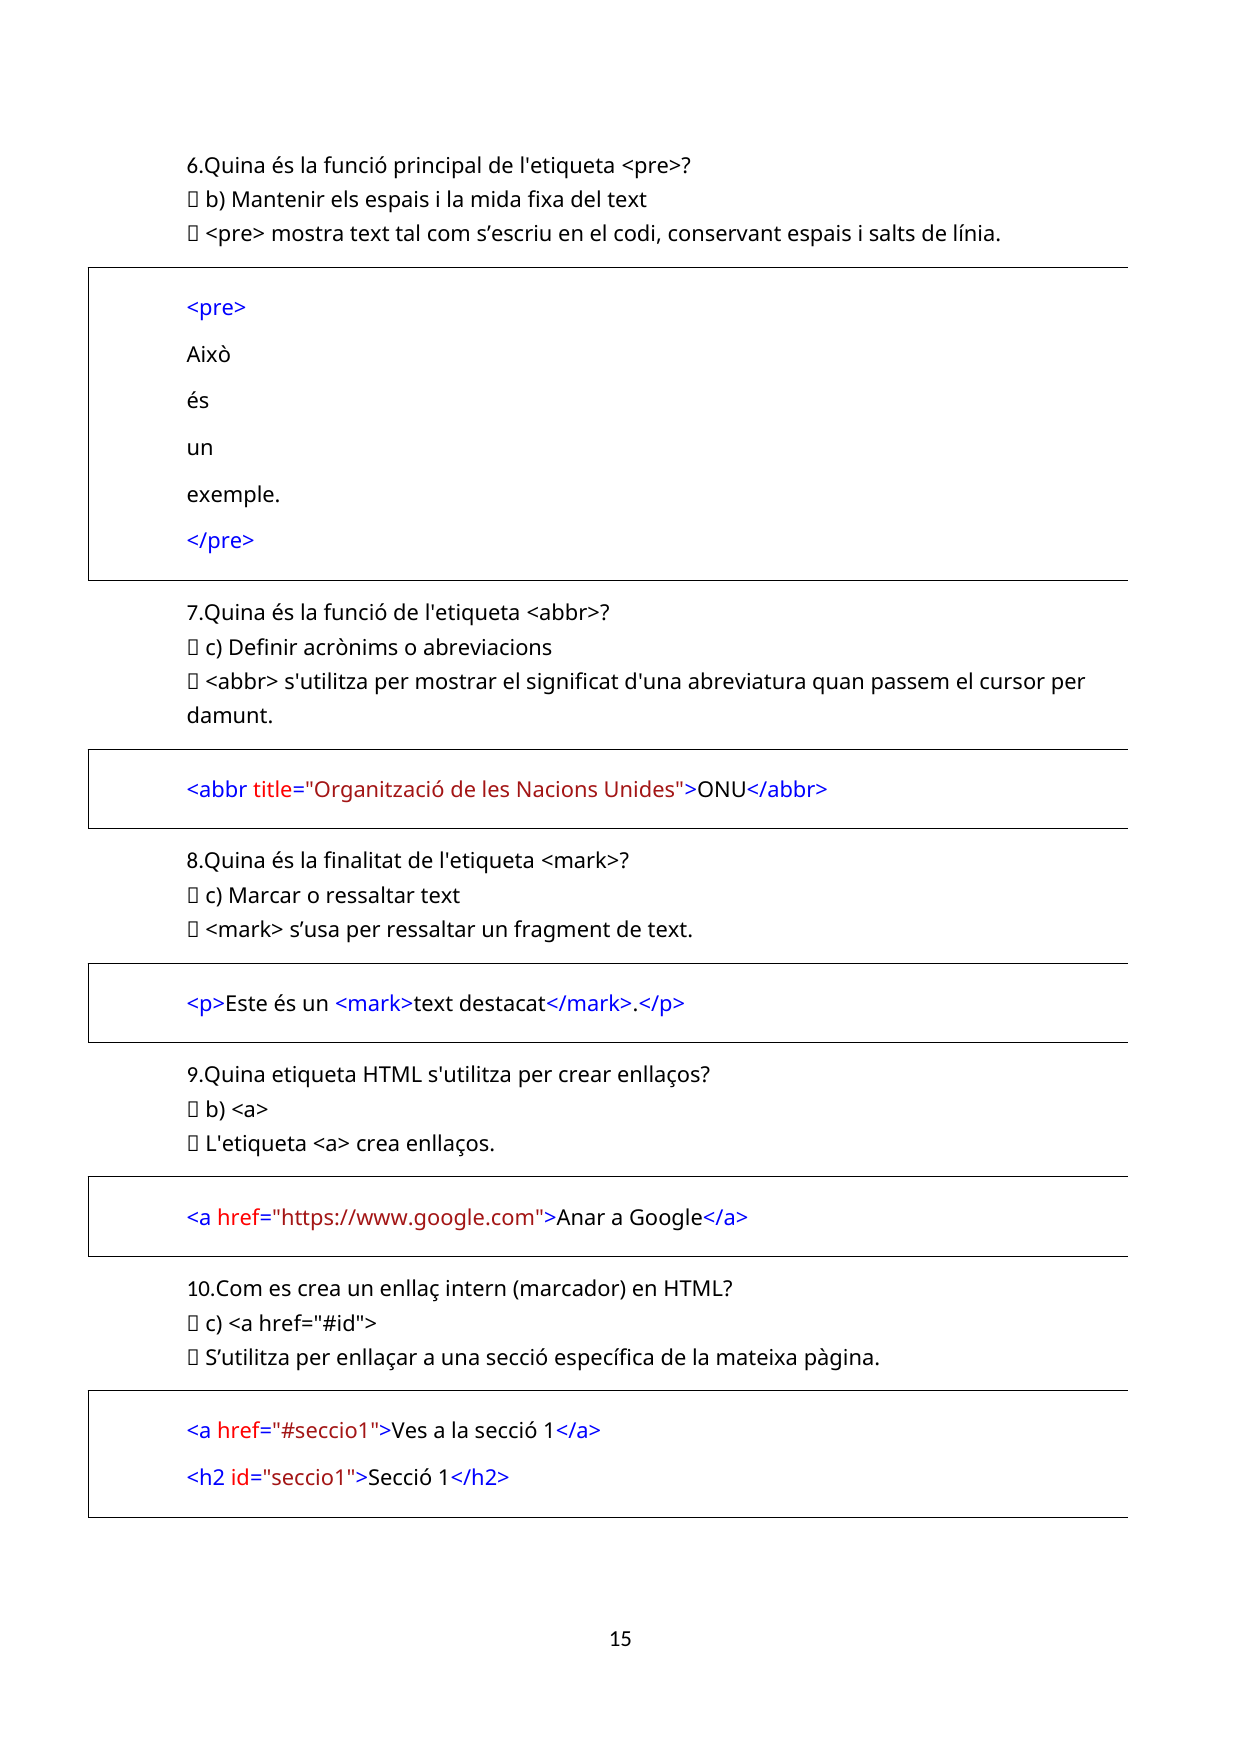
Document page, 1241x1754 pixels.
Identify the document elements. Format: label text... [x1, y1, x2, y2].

list <pre> [89, 268, 1128, 314]
list Quina etiqueta HTML s'utilitza per crear enllaços? ✅ b) <a> 🔹 L'etiqueta <a> crea enllaços. [112, 1059, 1128, 1157]
list Quina és la funció principal de l'etiqueta <pre>? ✅ b) Mantenir els espais i la mida fixa del text 🔹 <pre> mostra text tal com s’escriu en el codi, conservant espais i salts de línia. [112, 150, 1128, 248]
list un [89, 407, 1128, 454]
list <abbr title="Organització de les Nacions Unides">ONU</abbr> [89, 750, 1128, 828]
list <p>Este és un <mark>text destacat</mark>.</p> [89, 964, 1128, 1042]
list exemple. [89, 454, 1128, 500]
list <h2 id="seccio1">Secció 1</h2> [89, 1437, 1128, 1517]
list </pre> [89, 500, 1128, 580]
list <a href="#seccio1">Ves a la secció 1</a> [89, 1391, 1128, 1437]
list Quina és la finalitat de l'etiqueta <mark>? ✅ c) Marcar o ressaltar text 🔹 <mark> s’usa per ressaltar un fragment de text. [112, 845, 1128, 943]
list Quina és la funció de l'etiqueta <abbr>? ✅ c) Definir acrònims o abreviacions 🔹 <abbr> s'utilitza per mostrar el significat d'una abreviatura quan passem el cursor per damunt. [112, 597, 1128, 729]
list <a href="https://www.google.com">Anar a Google</a> [89, 1177, 1128, 1256]
list és [89, 360, 1128, 407]
list Això [89, 314, 1128, 360]
list Com es crea un enllaç intern (marcador) en HTML? ✅ c) <a href="#id"> 🔹 S’utilitza per enllaçar a una secció específica de la mateixa pàgina. [112, 1273, 1128, 1371]
